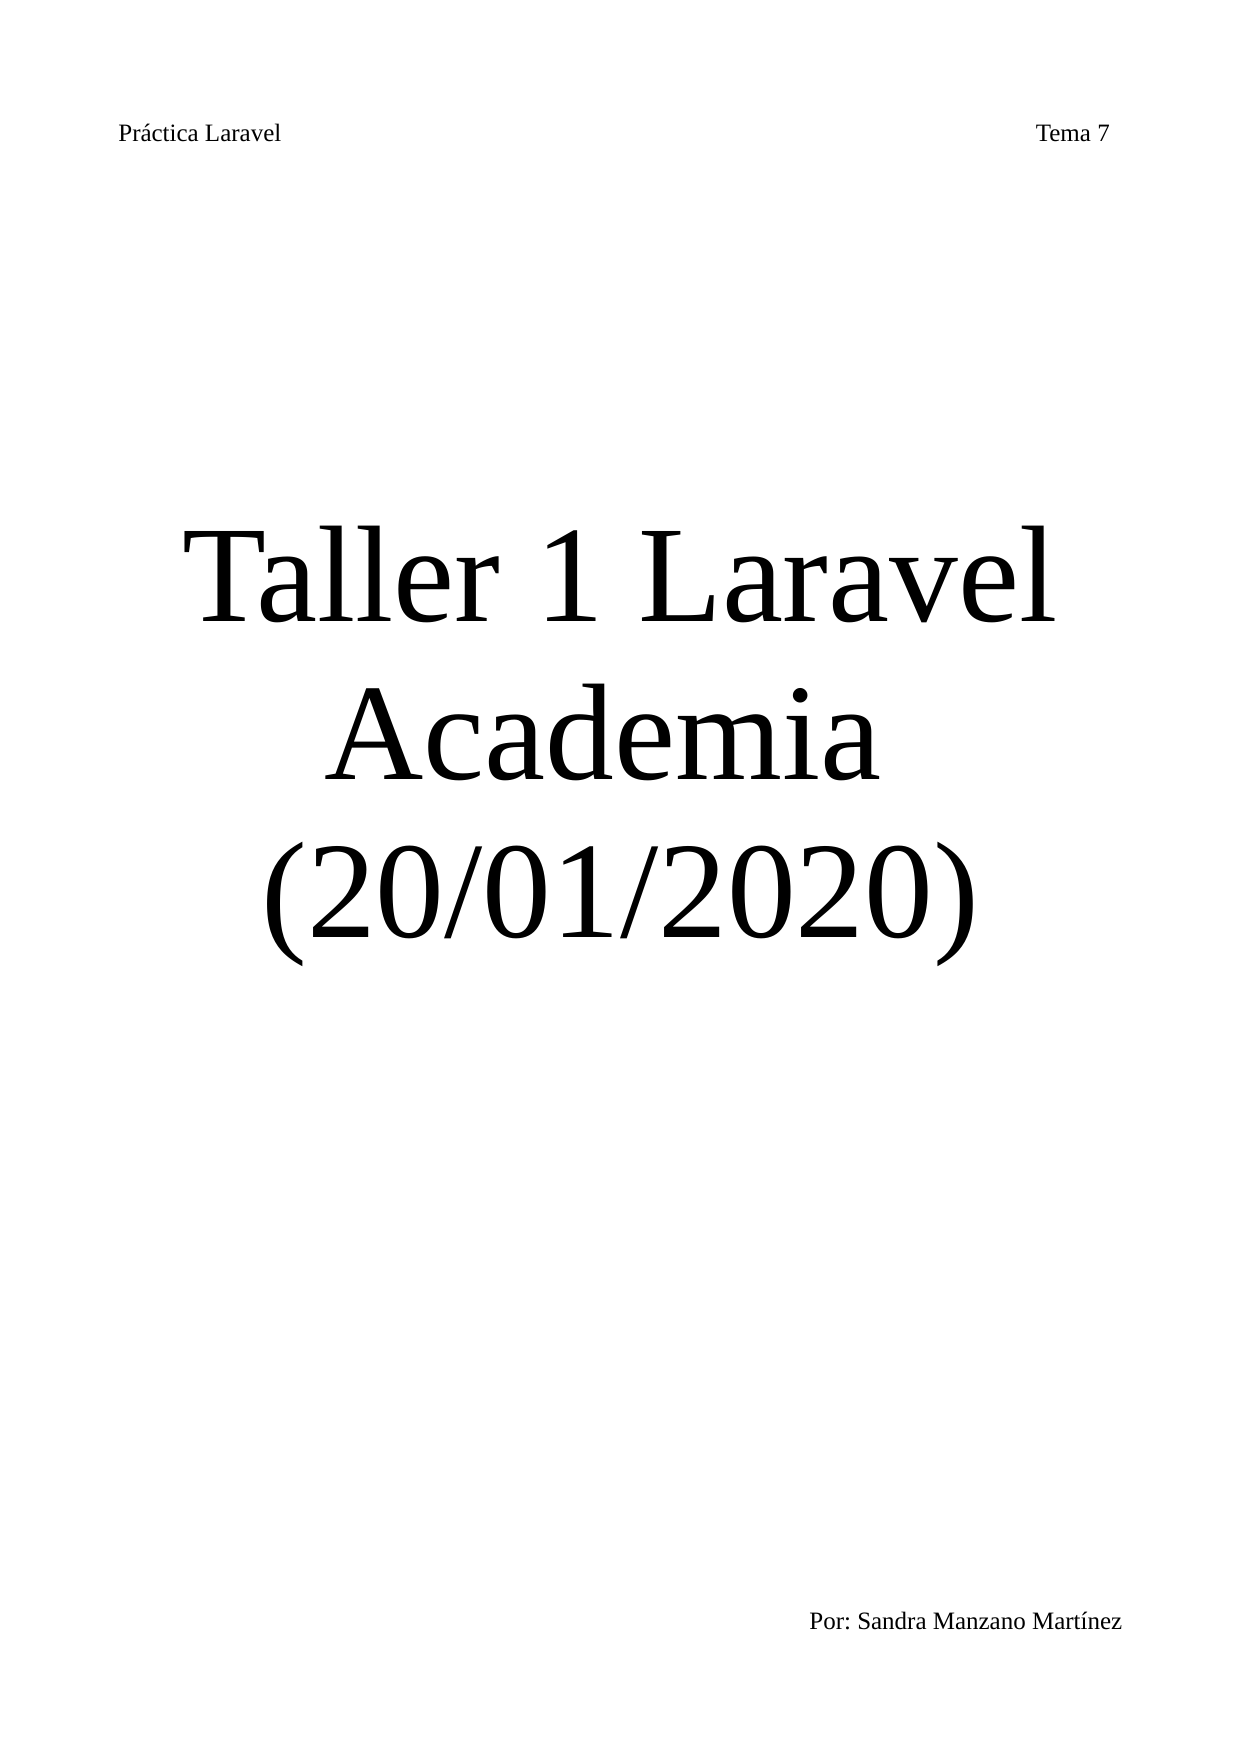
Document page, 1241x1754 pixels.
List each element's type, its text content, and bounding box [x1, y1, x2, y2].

text Academia [118, 651, 1122, 809]
text (20/01/2020) [118, 809, 1122, 968]
text Taller 1 Laravel [118, 493, 1122, 651]
